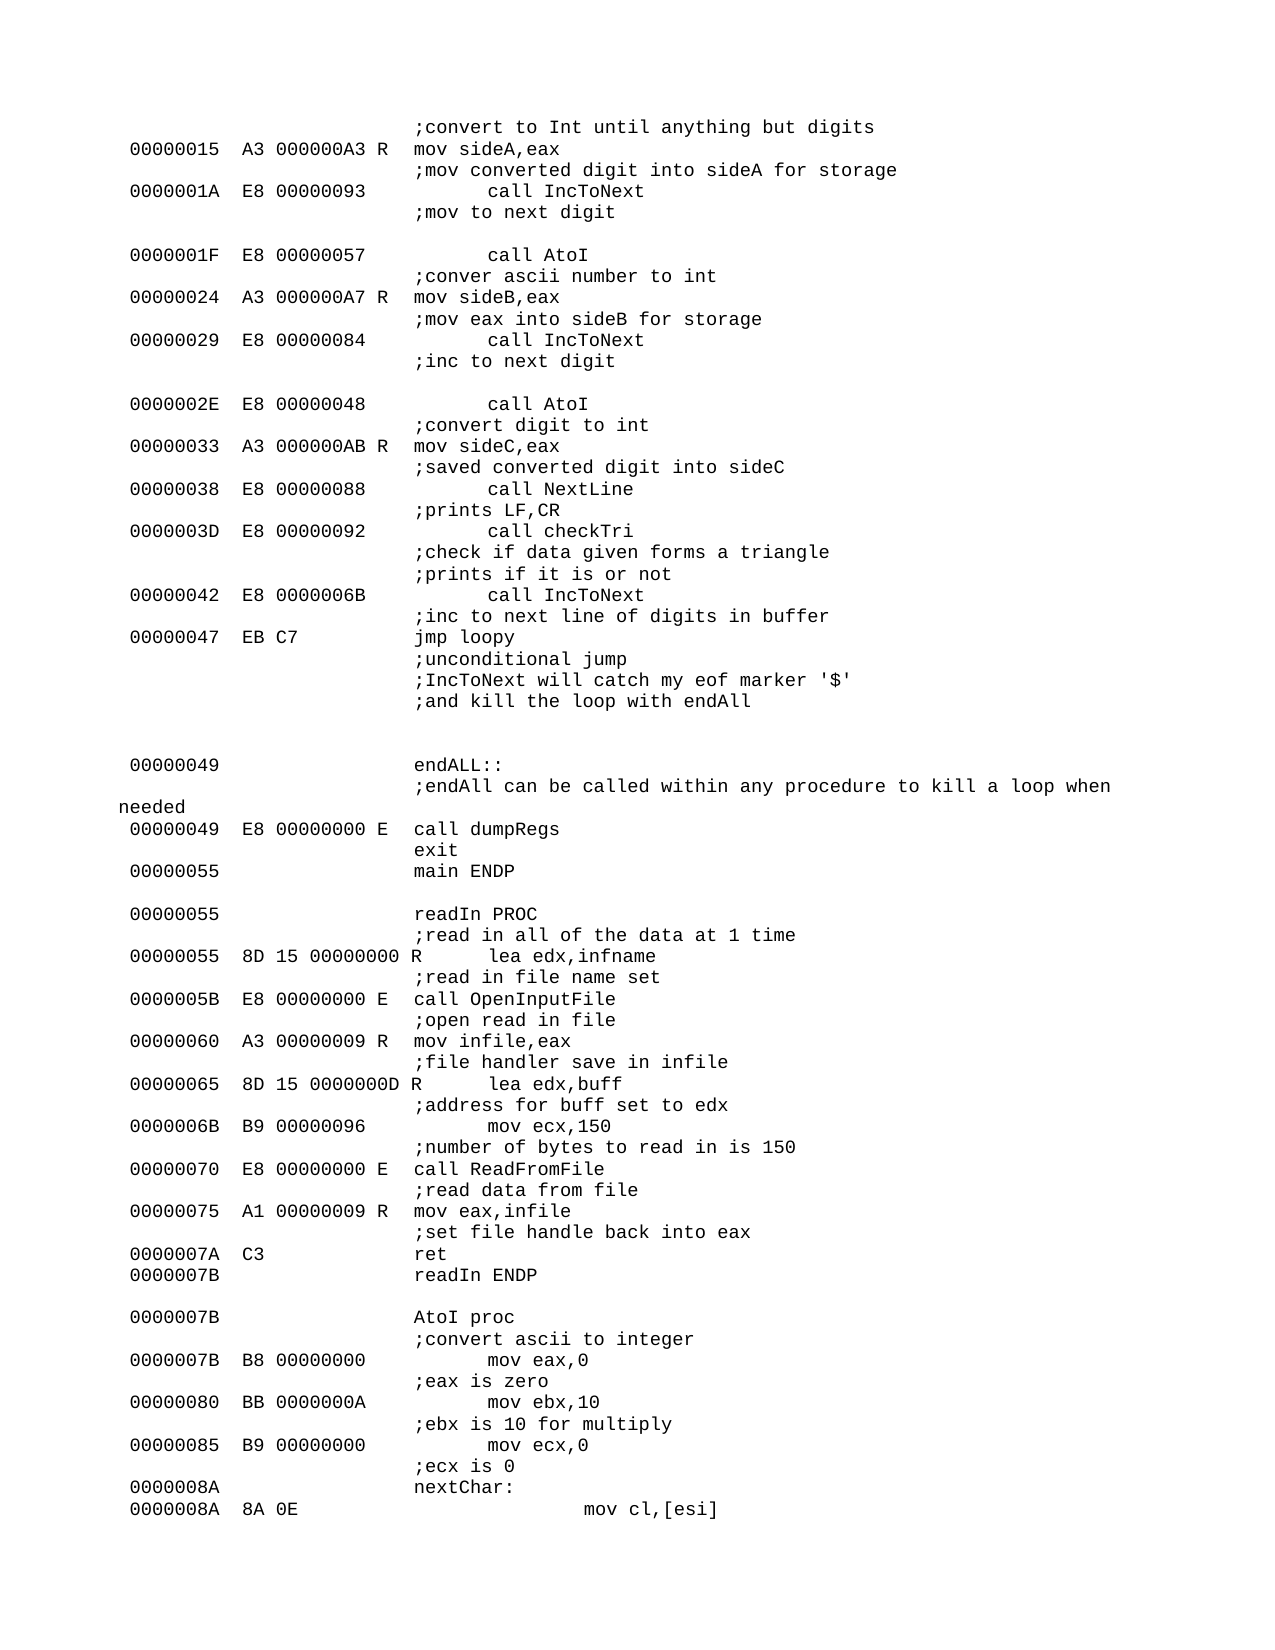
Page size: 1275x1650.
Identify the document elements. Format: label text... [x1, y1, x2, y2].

text 00000038 E8 00000088 call NextLine [118, 479, 1157, 501]
text ;endAll can be called within any procedure to kill a loop when needed [118, 777, 1157, 819]
text 00000085 B9 00000000 mov ecx,0 [118, 1436, 1157, 1457]
text 0000007A C3 ret [118, 1244, 1157, 1266]
text ;eax is zero [118, 1372, 1157, 1393]
text 00000055 8D 15 00000000 R lea edx,infname [118, 947, 1157, 968]
text 0000007B B8 00000000 mov eax,0 [118, 1351, 1157, 1372]
text ;prints LF,CR [118, 501, 1157, 522]
text ;number of bytes to read in is 150 [118, 1138, 1157, 1159]
text ;prints if it is or not [118, 564, 1157, 586]
text 0000001A E8 00000093 call IncToNext [118, 182, 1157, 203]
text 00000015 A3 000000A3 R mov sideA,eax [118, 139, 1157, 161]
text ;convert to Int until anything but digits [118, 118, 1157, 139]
text ;saved converted digit into sideC [118, 458, 1157, 479]
text ;and kill the loop with endAll [118, 692, 1157, 713]
text 0000008A 8A 0E mov cl,[esi] [118, 1499, 1157, 1521]
text 00000049 E8 00000000 E call dumpRegs [118, 819, 1157, 841]
text 0000003D E8 00000092 call checkTri [118, 522, 1157, 543]
text ;set file handle back into eax [118, 1223, 1157, 1244]
text 00000055 readIn PROC [118, 904, 1157, 926]
text ;mov to next digit [118, 203, 1157, 224]
text 0000005B E8 00000000 E call OpenInputFile [118, 989, 1157, 1011]
text 00000055 main ENDP [118, 862, 1157, 883]
text ;read in file name set [118, 968, 1157, 989]
text ;mov eax into sideB for storage [118, 309, 1157, 331]
text 00000029 E8 00000084 call IncToNext [118, 331, 1157, 352]
text ;convert ascii to integer [118, 1329, 1157, 1351]
text ;conver ascii number to int [118, 267, 1157, 288]
text ;convert digit to int [118, 416, 1157, 437]
text 00000065 8D 15 0000000D R lea edx,buff [118, 1074, 1157, 1096]
text ;mov converted digit into sideA for storage [118, 161, 1157, 182]
text 0000001F E8 00000057 call AtoI [118, 246, 1157, 267]
text ;unconditional jump [118, 649, 1157, 671]
text ;IncToNext will catch my eof marker '$' [118, 671, 1157, 692]
text ;address for buff set to edx [118, 1096, 1157, 1117]
text ;ecx is 0 [118, 1457, 1157, 1478]
text 0000008A nextChar: [118, 1478, 1157, 1499]
text 00000042 E8 0000006B call IncToNext [118, 586, 1157, 607]
text 0000007B AtoI proc [118, 1308, 1157, 1329]
text ;ebx is 10 for multiply [118, 1414, 1157, 1436]
text 00000080 BB 0000000A mov ebx,10 [118, 1393, 1157, 1414]
text 00000033 A3 000000AB R mov sideC,eax [118, 437, 1157, 458]
text ;check if data given forms a triangle [118, 543, 1157, 564]
text ;read data from file [118, 1181, 1157, 1202]
text 0000002E E8 00000048 call AtoI [118, 394, 1157, 416]
text ;inc to next digit [118, 352, 1157, 373]
text exit [118, 841, 1157, 862]
text 00000024 A3 000000A7 R mov sideB,eax [118, 288, 1157, 309]
text ;file handler save in infile [118, 1053, 1157, 1074]
text 00000070 E8 00000000 E call ReadFromFile [118, 1159, 1157, 1181]
text ;read in all of the data at 1 time [118, 926, 1157, 947]
text 00000060 A3 00000009 R mov infile,eax [118, 1032, 1157, 1053]
text 0000006B B9 00000096 mov ecx,150 [118, 1117, 1157, 1138]
text ;inc to next line of digits in buffer [118, 607, 1157, 628]
text ;open read in file [118, 1011, 1157, 1032]
text 00000047 EB C7 jmp loopy [118, 628, 1157, 649]
text 00000049 endALL:: [118, 756, 1157, 777]
text 0000007B readIn ENDP [118, 1266, 1157, 1287]
text 00000075 A1 00000009 R mov eax,infile [118, 1202, 1157, 1223]
